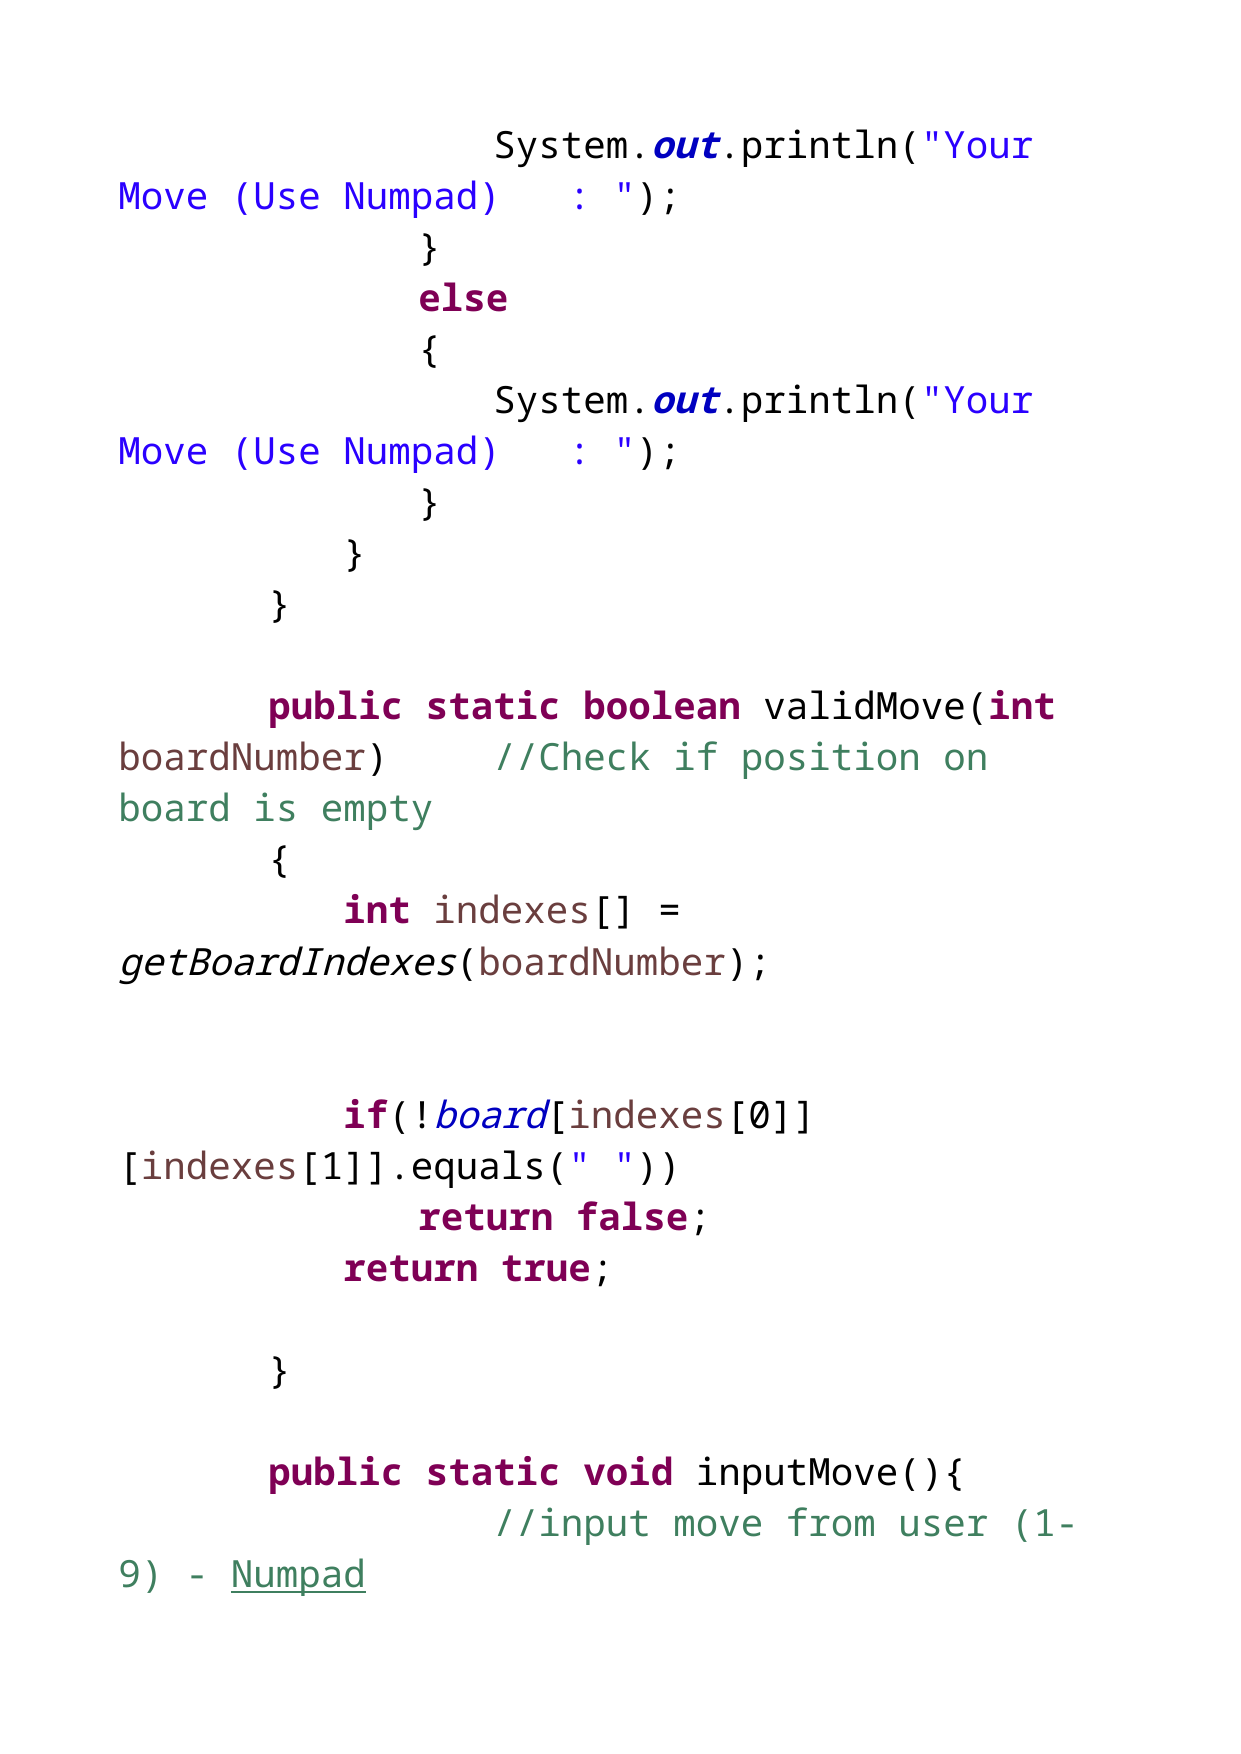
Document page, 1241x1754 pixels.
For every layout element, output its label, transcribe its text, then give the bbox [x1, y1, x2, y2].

text } [118, 220, 1122, 271]
text } [118, 1343, 1122, 1394]
text int indexes[] = getBoardIndexes(boardNumber); [118, 884, 1122, 986]
text public static void inputMove(){ //input move from user (1-9) - Numpad [118, 1445, 1122, 1598]
text } [118, 577, 1122, 628]
text } [118, 475, 1122, 526]
text public static boolean validMove(int boardNumber) //Check if position on board is empty [118, 679, 1122, 833]
text { [118, 833, 1122, 884]
text System.out.println("Your Move (Use Numpad) : "); [118, 373, 1122, 475]
text return true; [118, 1241, 1122, 1292]
text System.out.println("Your Move (Use Numpad) : "); [118, 118, 1122, 220]
text { [118, 322, 1122, 373]
text if(!board[indexes[0]][indexes[1]].equals(" ")) [118, 1088, 1122, 1190]
text return false; [118, 1190, 1122, 1241]
text else [118, 271, 1122, 322]
text } [118, 526, 1122, 577]
